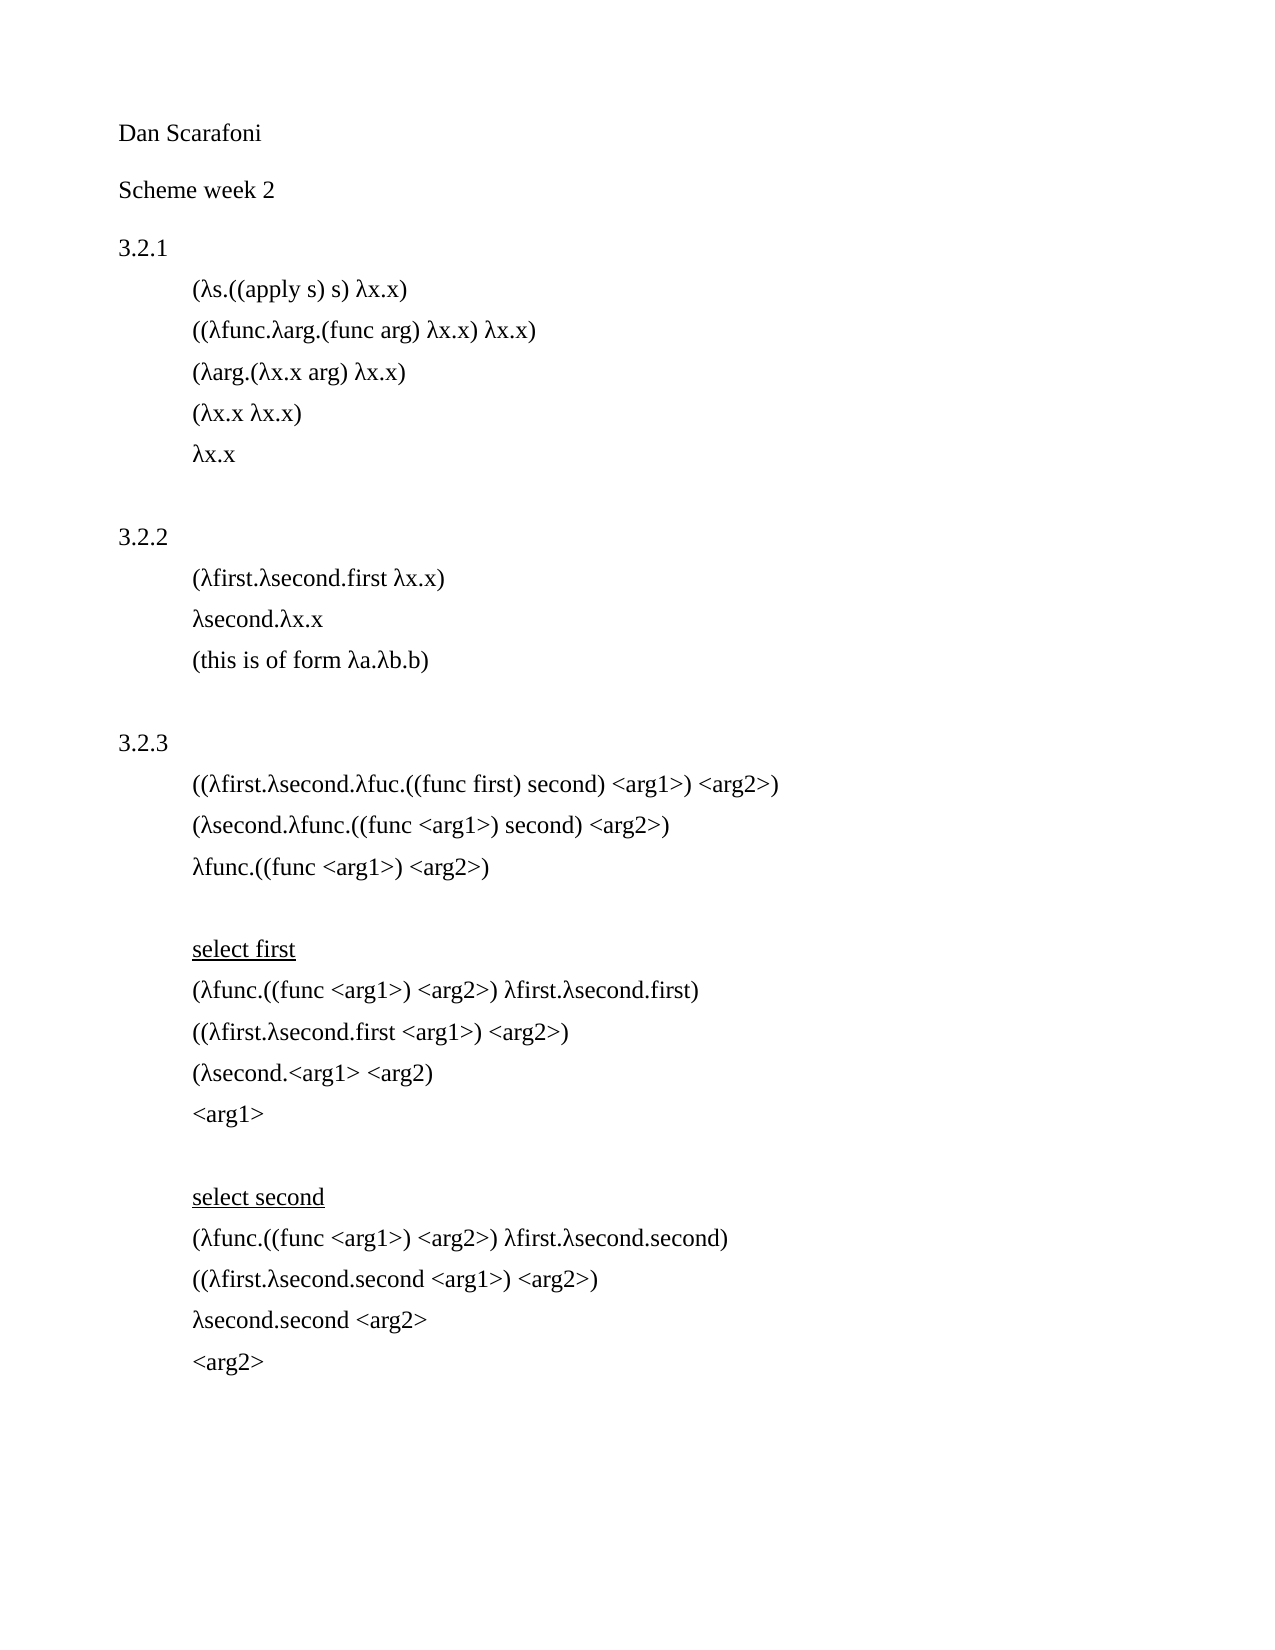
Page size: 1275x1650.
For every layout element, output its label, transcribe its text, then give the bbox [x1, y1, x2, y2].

text 3.2.2 [118, 522, 1157, 551]
text select second [118, 1182, 1157, 1211]
text ((λfirst.λsecond.second <arg1>) <arg2>) [118, 1264, 1157, 1293]
text (λfunc.((func <arg1>) <arg2>) λfirst.λsecond.second) [118, 1223, 1157, 1252]
text (this is of form λa.λb.b) [118, 646, 1157, 674]
text Scheme week 2 [118, 176, 1157, 204]
text λx.x [118, 439, 1157, 468]
text (λfirst.λsecond.first λx.x) [118, 563, 1157, 592]
text 3.2.1 [118, 233, 1157, 262]
text (λfunc.((func <arg1>) <arg2>) λfirst.λsecond.first) [118, 976, 1157, 1004]
text (λsecond.λfunc.((func <arg1>) second) <arg2>) [118, 811, 1157, 839]
text λsecond.second <arg2> [118, 1306, 1157, 1334]
text ((λfirst.λsecond.λfuc.((func first) second) <arg1>) <arg2>) [118, 769, 1157, 798]
text λfunc.((func <arg1>) <arg2>) [118, 852, 1157, 881]
text λsecond.λx.x [118, 604, 1157, 633]
text ((λfunc.λarg.(func arg) λx.x) λx.x) [118, 316, 1157, 344]
text ((λfirst.λsecond.first <arg1>) <arg2>) [118, 1017, 1157, 1046]
text (λs.((apply s) s) λx.x) [118, 274, 1157, 303]
text select first [118, 934, 1157, 963]
text (λsecond.<arg1> <arg2) [118, 1058, 1157, 1087]
text Dan Scarafoni [118, 118, 1157, 147]
text <arg1> [118, 1099, 1157, 1128]
text 3.2.3 [118, 728, 1157, 757]
text (λx.x λx.x) [118, 398, 1157, 427]
text (λarg.(λx.x arg) λx.x) [118, 357, 1157, 386]
text <arg2> [118, 1347, 1157, 1376]
